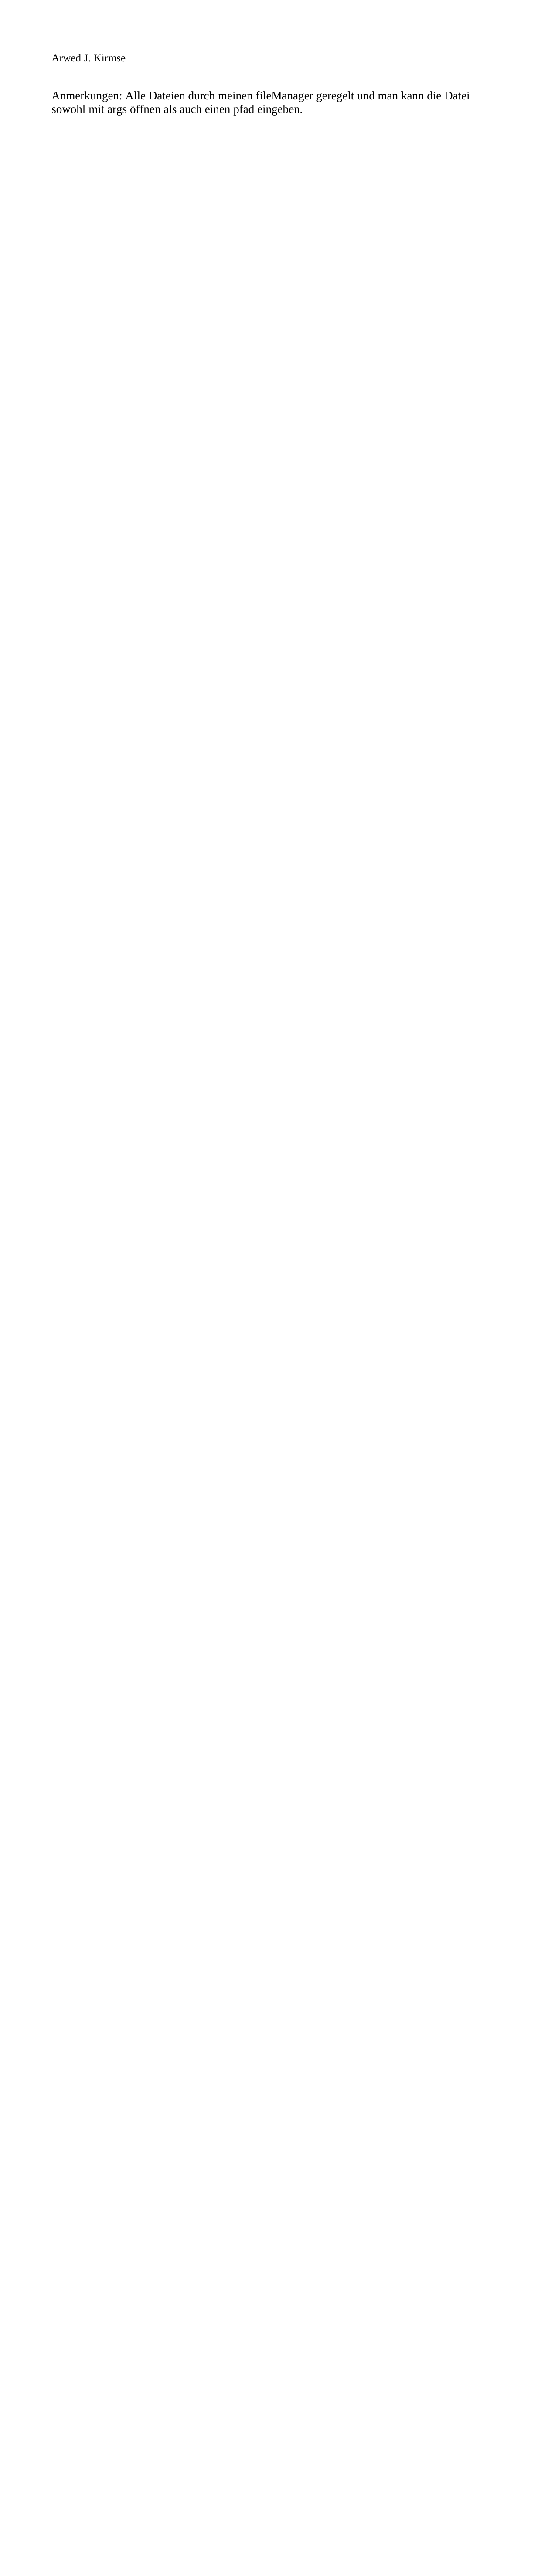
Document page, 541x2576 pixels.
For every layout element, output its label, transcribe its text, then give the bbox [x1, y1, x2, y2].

text Anmerkungen: Alle Dateien durch meinen fileManager geregelt und man kann die Datei sowohl mit args öffnen als auch einen pfad eingeben. [51, 89, 489, 116]
